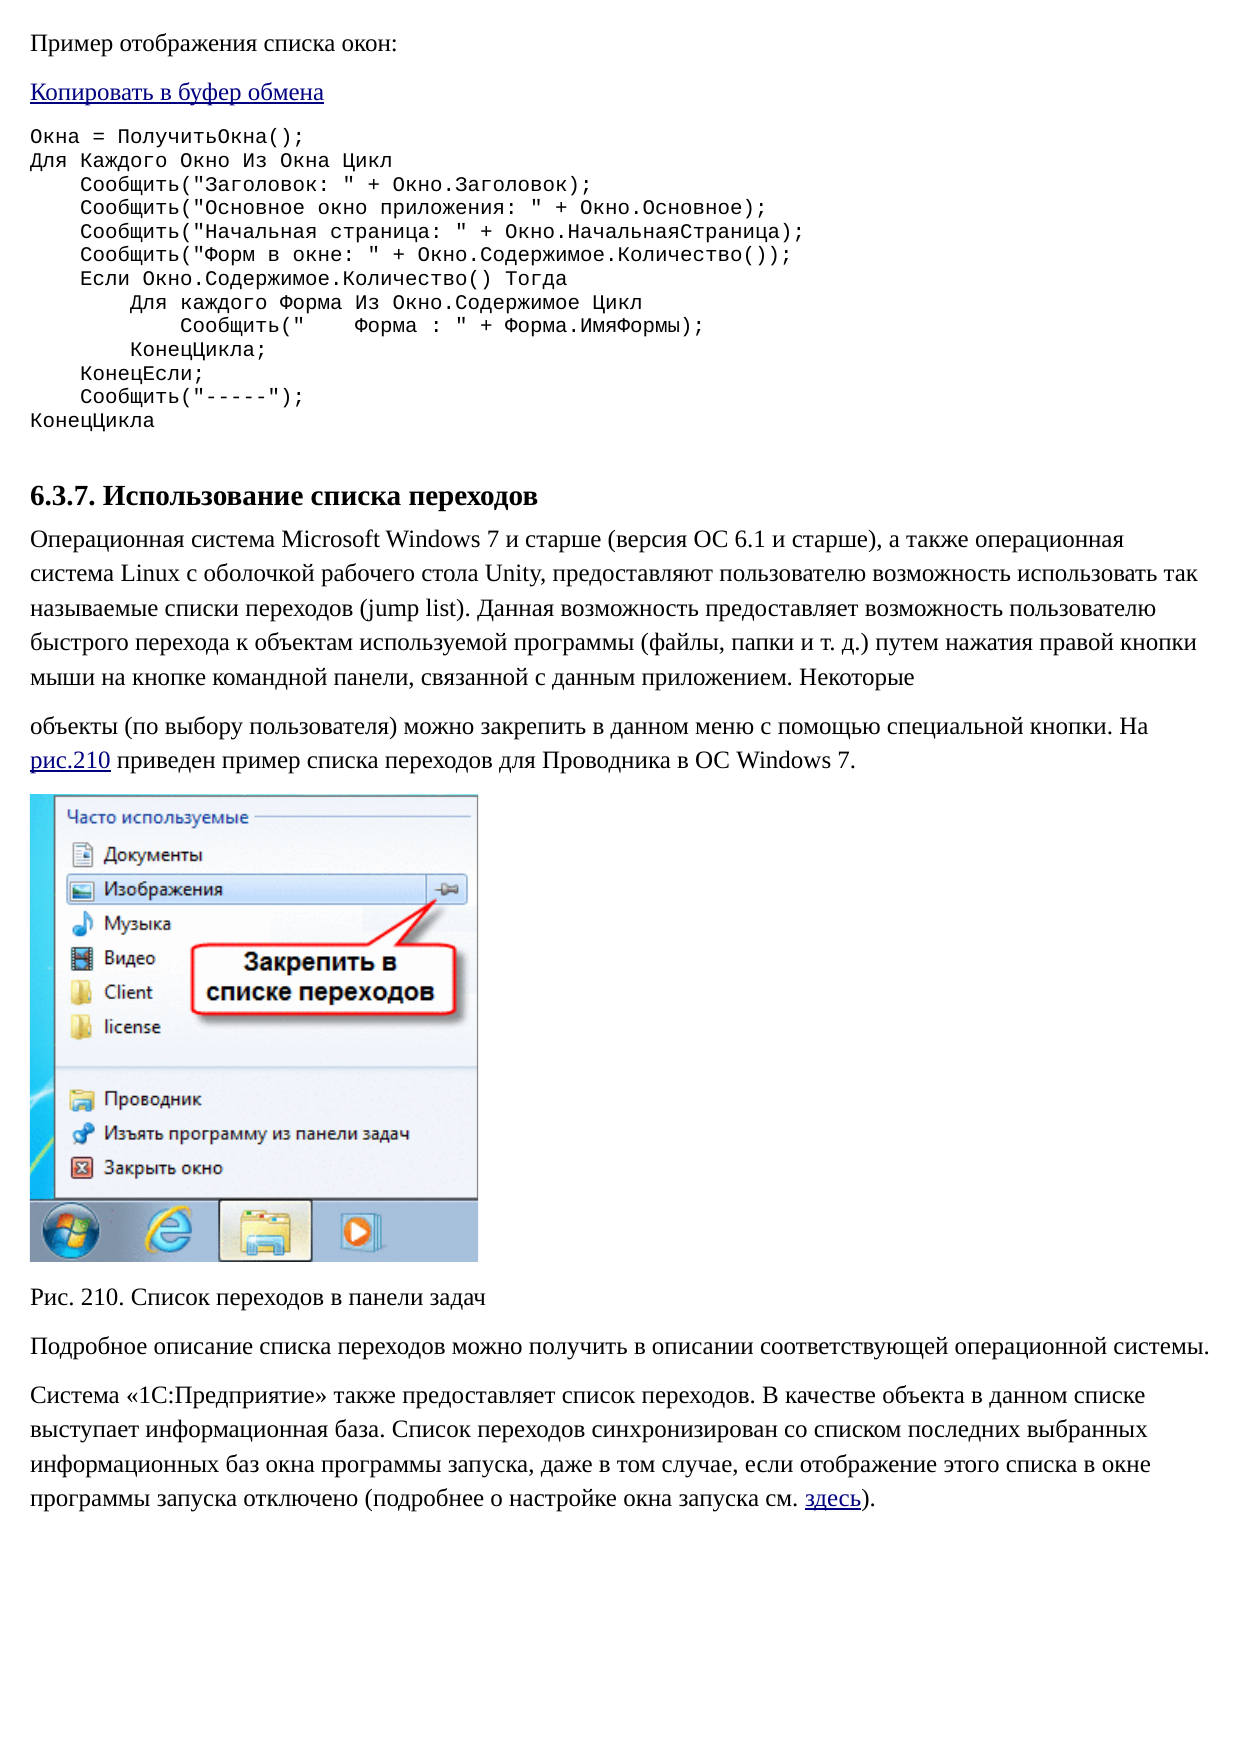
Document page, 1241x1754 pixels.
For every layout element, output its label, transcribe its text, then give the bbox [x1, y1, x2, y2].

text объекты (по выбору пользователя) можно закрепить в данном меню с помощью специальной кнопки. На рис.210 приведен пример списка переходов для Проводника в ОС Windows 7. [30, 711, 1211, 774]
text Рис. 210. Список переходов в панели задач [30, 1282, 1211, 1311]
text Сообщить("-----"); [30, 386, 1211, 410]
text Сообщить("Форм в окне: " + Окно.Содержимое.Количество()); [30, 244, 1211, 268]
text Сообщить("Начальная страница: " + Окно.НачальнаяСтраница); [30, 221, 1211, 244]
text Для каждого Форма Из Окно.Содержимое Цикл [30, 292, 1211, 315]
subtitle 6.3.7. Использование списка переходов [30, 478, 1211, 511]
text Если Окно.Содержимое.Количество() Тогда [30, 268, 1211, 292]
text КонецЦикла; [30, 339, 1211, 363]
text Операционная система Microsoft Windows 7 и старше (версия ОС 6.1 и старше), а также операционная система Linux с оболочкой рабочего стола Unity, предоставляют пользователю возможность использовать так называемые списки переходов (jump list). Данная возможность предоставляет возможность пользователю быстрого перехода к объектам используемой программы (файлы, папки и т. д.) путем нажатия правой кнопки мыши на кнопке командной панели, связанной с данным приложением. Некоторые [30, 524, 1211, 690]
text Сообщить(" Форма : " + Форма.ИмяФормы); [30, 315, 1211, 339]
text КонецЦикла [30, 410, 1211, 434]
text Окна = ПолучитьОкна(); [30, 126, 1211, 150]
text Для Каждого Окно Из Окна Цикл [30, 150, 1211, 173]
text Сообщить("Основное окно приложения: " + Окно.Основное); [30, 197, 1211, 221]
text Подробное описание списка переходов можно получить в описании соответствующей операционной системы. [30, 1331, 1211, 1359]
text Сообщить("Заголовок: " + Окно.Заголовок); [30, 173, 1211, 197]
picture [29, 794, 479, 1262]
text Копировать в буфер обмена [30, 77, 1211, 106]
text Пример отображения списка окон: [30, 28, 1211, 57]
text Система «1С:Предприятие» также предоставляет список переходов. В качестве объекта в данном списке выступает информационная база. Список переходов синхронизирован со списком последних выбранных информационных баз окна программы запуска, даже в том случае, если отображение этого списка в окне программы запуска отключено (подробнее о настройке окна запуска см. здесь). [30, 1380, 1211, 1512]
text КонецЕсли; [30, 363, 1211, 386]
